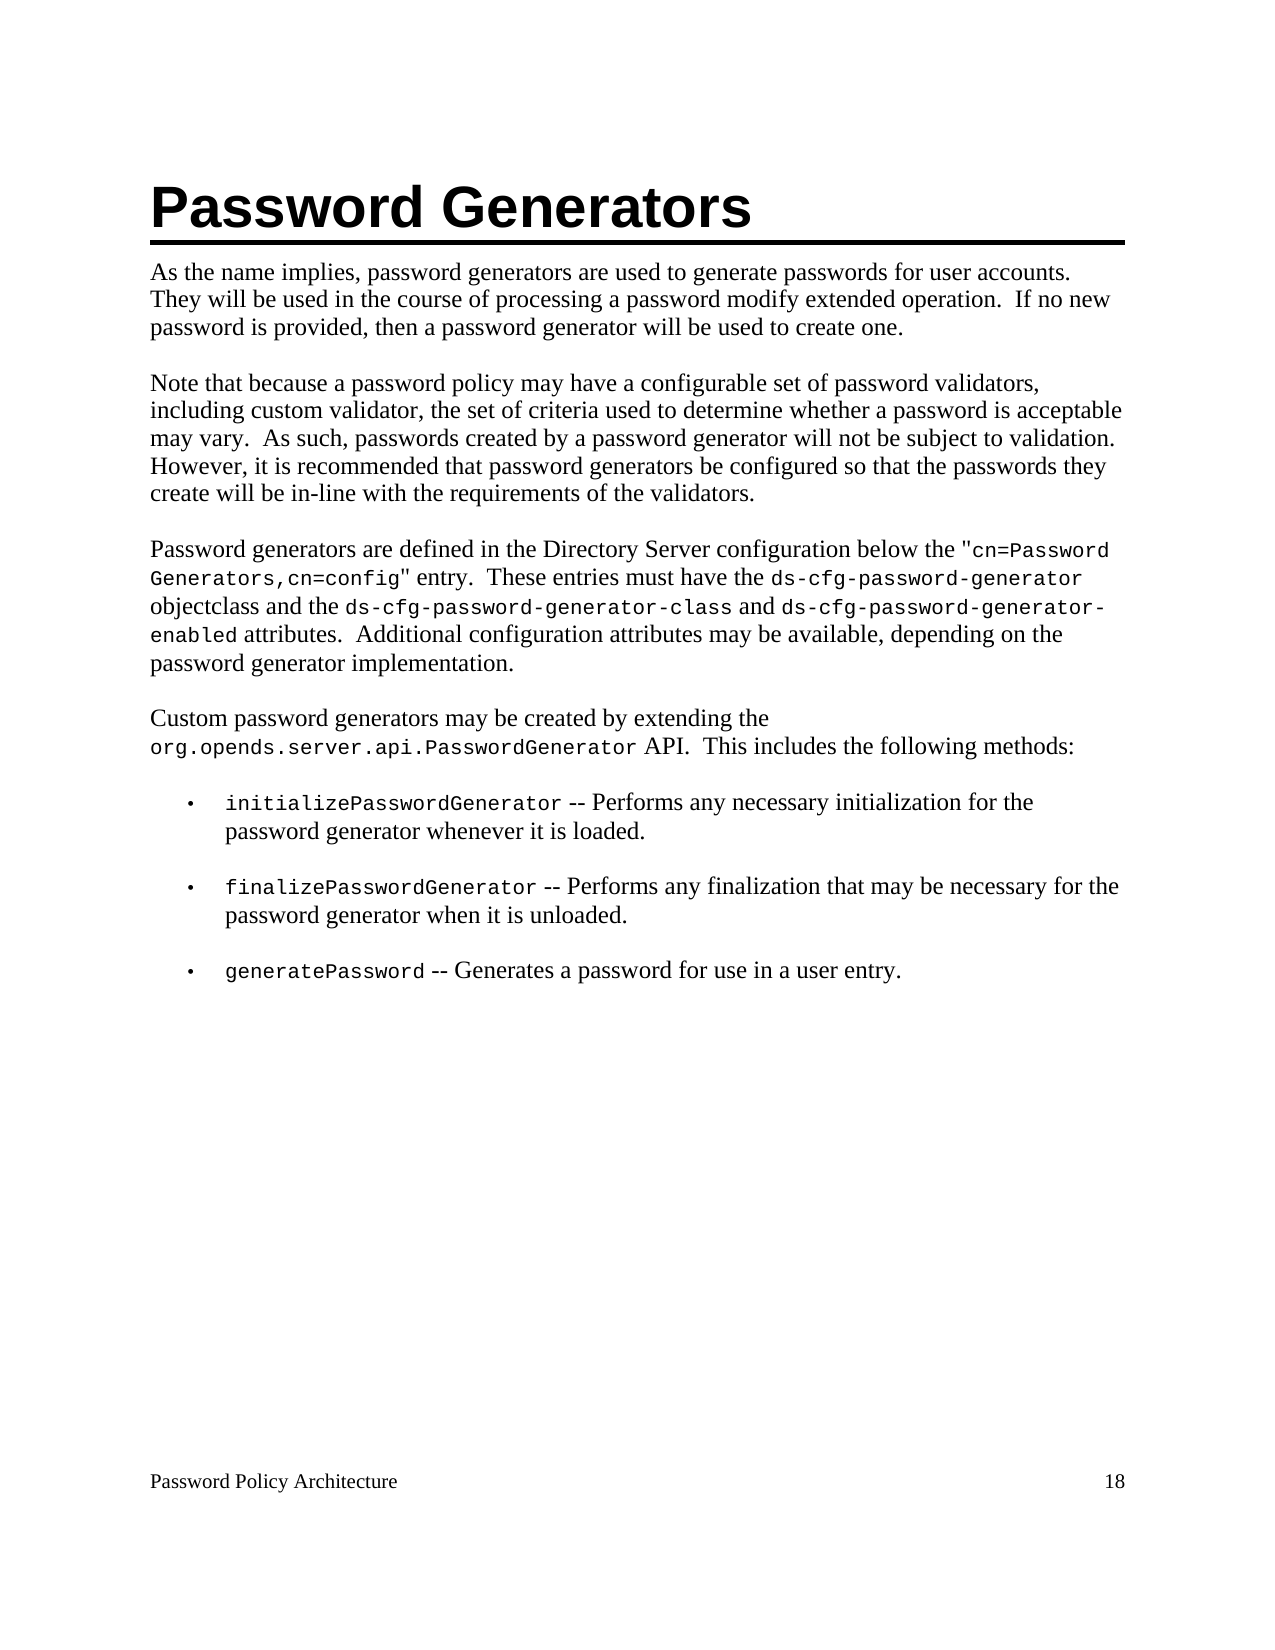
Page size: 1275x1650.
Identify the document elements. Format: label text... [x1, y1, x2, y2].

text As the name implies, password generators are used to generate passwords for user accounts. They will be used in the course of processing a password modify extended operation. If no new password is provided, then a password generator will be used to create one. [150, 258, 1125, 341]
list finalizePasswordGenerator -- Performs any finalization that may be necessary for the password generator when it is unloaded. [187, 872, 1125, 929]
subtitle Password Generators [150, 175, 1125, 240]
list initializePasswordGenerator -- Performs any necessary initialization for the password generator whenever it is loaded. [187, 788, 1125, 845]
list generatePassword -- Generates a password for use in a user entry. [187, 956, 1125, 985]
text Password generators are defined in the Directory Server configuration below the "cn=Password Generators,cn=config" entry. These entries must have the ds-cfg-password-generator objectclass and the ds-cfg-password-generator-class and ds-cfg-password-generator-enabled attributes. Additional configuration attributes may be available, depending on the password generator implementation. [150, 535, 1125, 677]
text Note that because a password policy may have a configurable set of password validators, including custom validator, the set of criteria used to determine whether a password is acceptable may vary. As such, passwords created by a password generator will not be subject to validation. However, it is recommended that password generators be configured so that the passwords they create will be in-line with the requirements of the validators. [150, 369, 1125, 507]
text Custom password generators may be created by extending the org.opends.server.api.PasswordGenerator API. This includes the following methods: [150, 704, 1125, 761]
